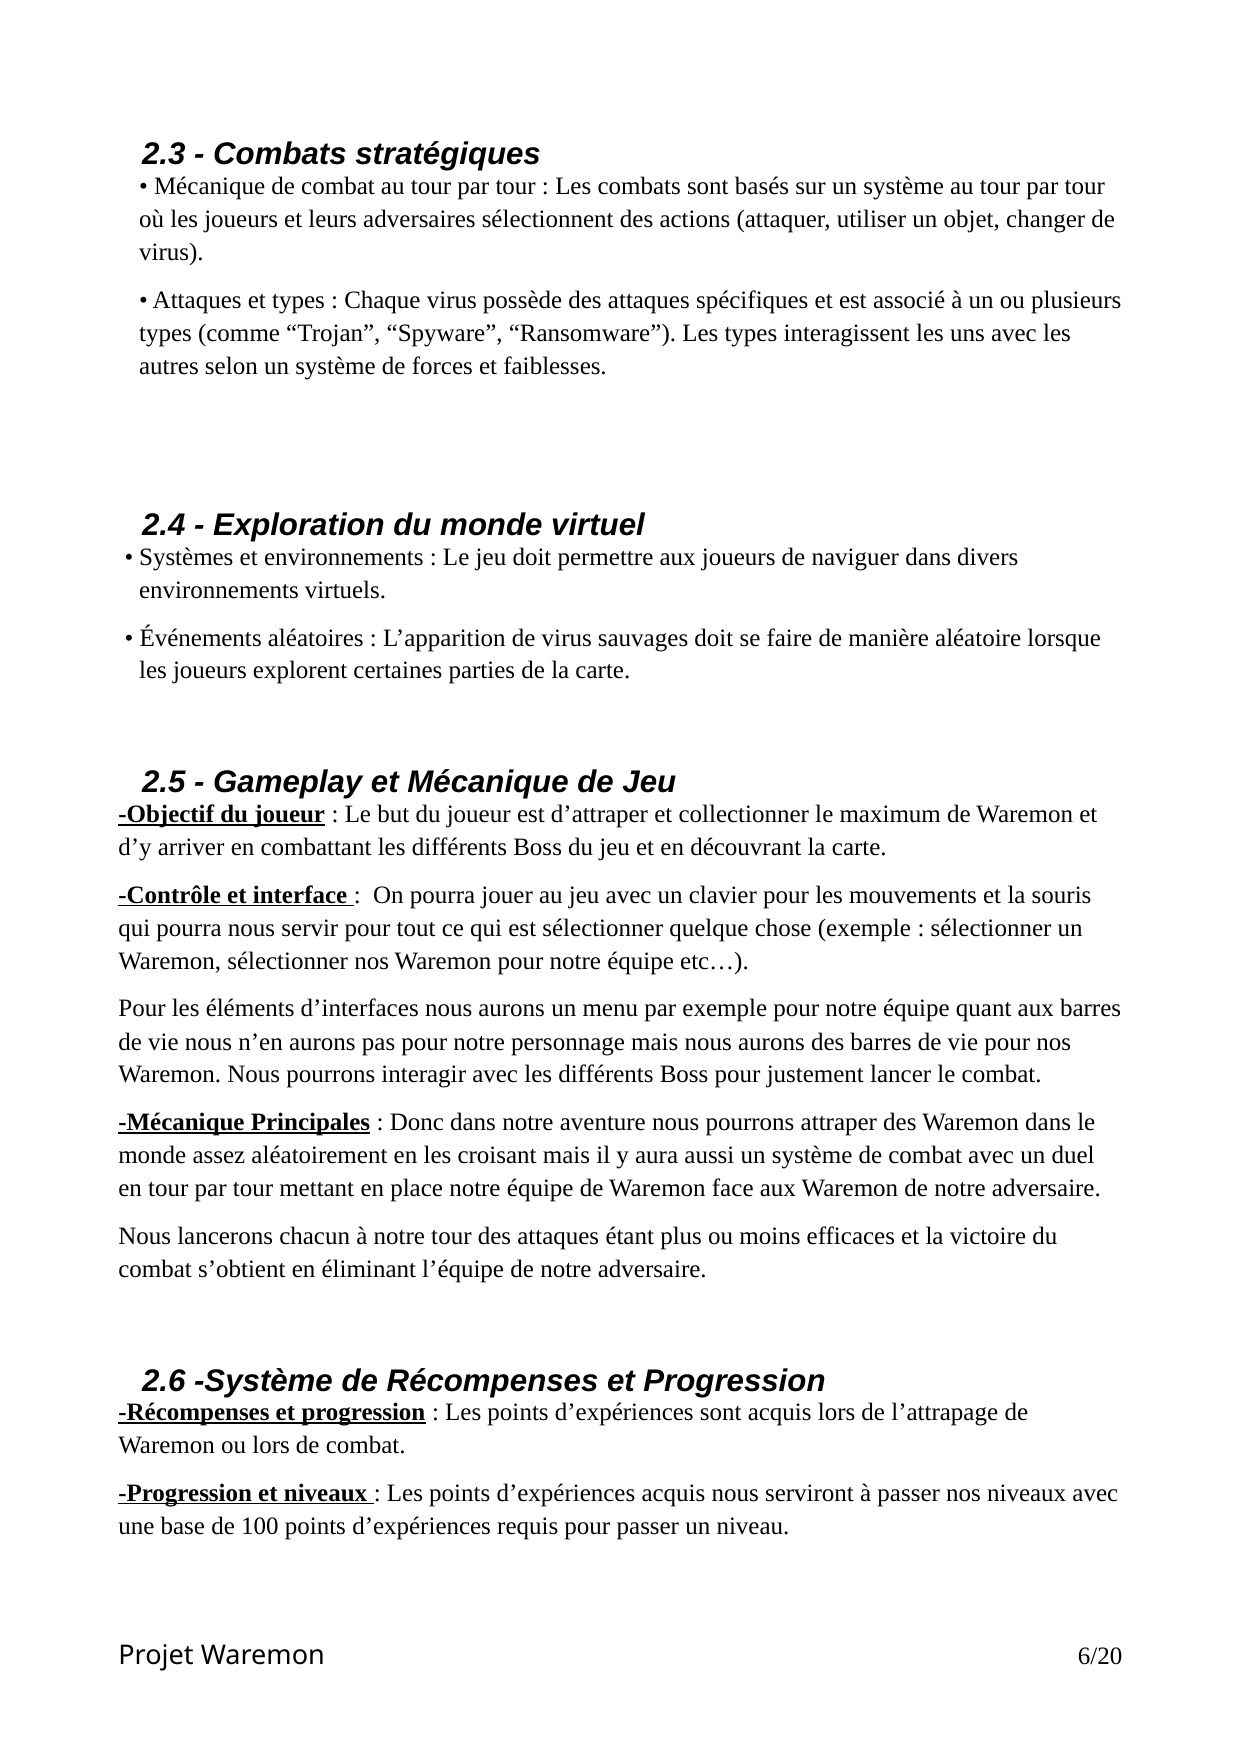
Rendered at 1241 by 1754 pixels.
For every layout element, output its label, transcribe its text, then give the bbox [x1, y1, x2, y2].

text -Objectif du joueur : Le but du joueur est d’attraper et collectionner le maximum de Waremon et d’y arriver en combattant les différents Boss du jeu et en découvrant la carte. [118, 799, 1122, 861]
subtitle 2.5 - Gameplay et Mécanique de Jeu [142, 763, 1122, 799]
text • Événements aléatoires : L’apparition de virus sauvages doit se faire de manière aléatoire lorsque les joueurs explorent certaines parties de la carte. [118, 623, 1122, 684]
text -Récompenses et progression : Les points d’expériences sont acquis lors de l’attrapage de Waremon ou lors de combat. [118, 1397, 1122, 1459]
text -Mécanique Principales : Donc dans notre aventure nous pourrons attraper des Waremon dans le monde assez aléatoirement en les croisant mais il y aura aussi un système de combat avec un duel en tour par tour mettant en place notre équipe de Waremon face aux Waremon de notre adversaire. [118, 1107, 1122, 1202]
subtitle 2.3 - Combats stratégiques [142, 135, 1122, 171]
text • Mécanique de combat au tour par tour : Les combats sont basés sur un système au tour par tour où les joueurs et leurs adversaires sélectionnent des actions (attaquer, utiliser un objet, changer de virus). [118, 171, 1122, 266]
text -Contrôle et interface : On pourra jouer au jeu avec un clavier pour les mouvements et la souris qui pourra nous servir pour tout ce qui est sélectionner quelque chose (exemple : sélectionner un Waremon, sélectionner nos Waremon pour notre équipe etc…). [118, 880, 1122, 975]
text Nous lancerons chacun à notre tour des attaques étant plus ou moins efficaces et la victoire du combat s’obtient en éliminant l’équipe de notre adversaire. [118, 1221, 1122, 1283]
text • Attaques et types : Chaque virus possède des attaques spécifiques et est associé à un ou plusieurs types (comme “Trojan”, “Spyware”, “Ransomware”). Les types interagissent les uns avec les autres selon un système de forces et faiblesses. [118, 285, 1122, 379]
text • Systèmes et environnements : Le jeu doit permettre aux joueurs de naviguer dans divers environnements virtuels. [118, 542, 1122, 604]
text Pour les éléments d’interfaces nous aurons un menu par exemple pour notre équipe quant aux barres de vie nous n’en aurons pas pour notre personnage mais nous aurons des barres de vie pour nos Waremon. Nous pourrons interagir avec les différents Boss pour justement lancer le combat. [118, 993, 1122, 1088]
subtitle 2.6 -Système de Récompenses et Progression [142, 1362, 1122, 1397]
text -Progression et niveaux : Les points d’expériences acquis nous serviront à passer nos niveaux avec une base de 100 points d’expériences requis pour passer un niveau. [118, 1478, 1122, 1540]
subtitle 2.4 - Exploration du monde virtuel [142, 506, 1122, 542]
